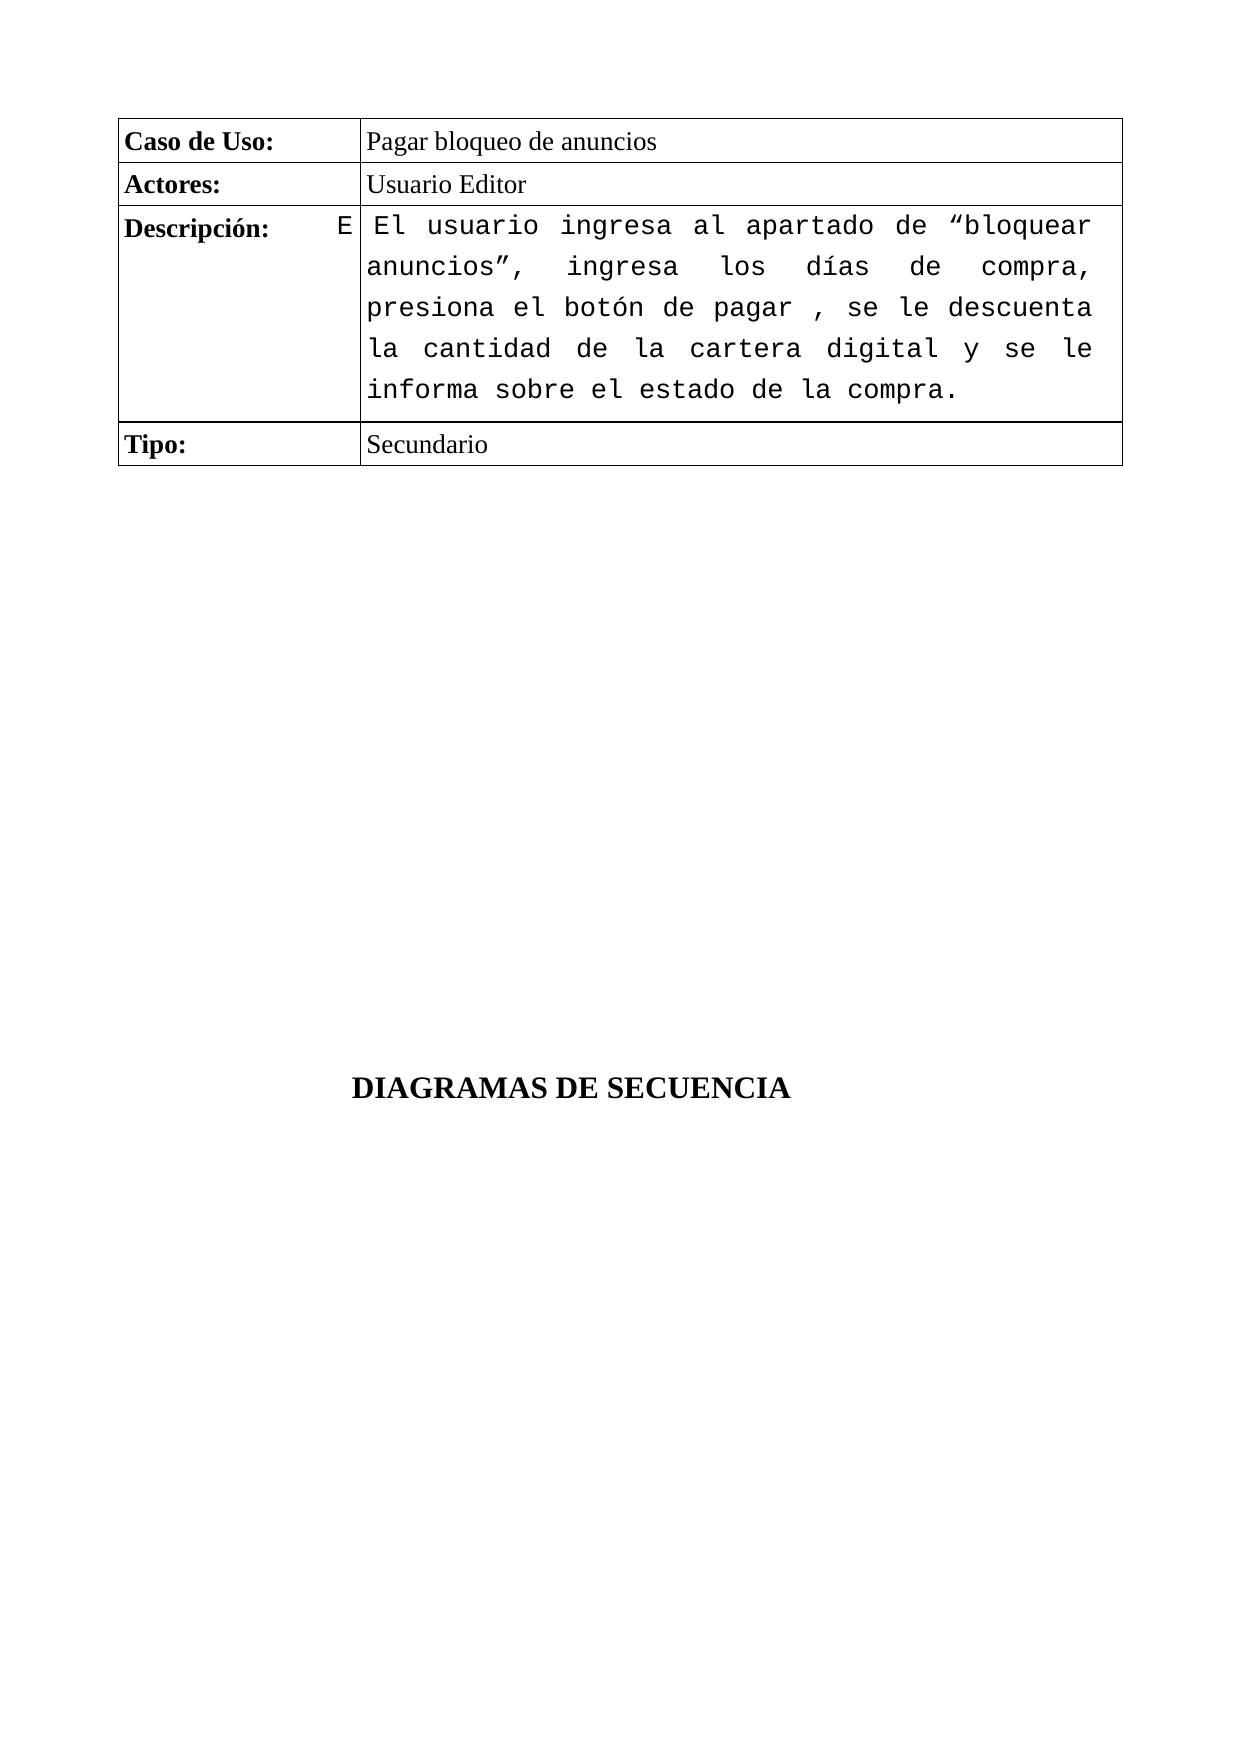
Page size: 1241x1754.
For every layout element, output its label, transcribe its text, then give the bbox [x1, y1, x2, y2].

table_cell Secundario [361, 423, 1122, 465]
table_cell Pagar bloqueo de anuncios [361, 119, 1122, 162]
table_cell Tipo: [119, 423, 360, 465]
table_cell E El usuario ingresa al apartado de “bloquear anuncios”, ingresa los días de compra, presiona el botón de pagar , se le descuenta la cantidad de la cartera digital y se le informa sobre el estado de la compra. [361, 206, 1122, 421]
table_cell Descripción: [119, 206, 360, 421]
table_cell Caso de Uso: [119, 119, 360, 162]
table_cell Actores: [119, 163, 360, 205]
table_cell Usuario Editor [361, 163, 1122, 205]
text DIAGRAMAS DE SECUENCIA [130, 1069, 1122, 1105]
